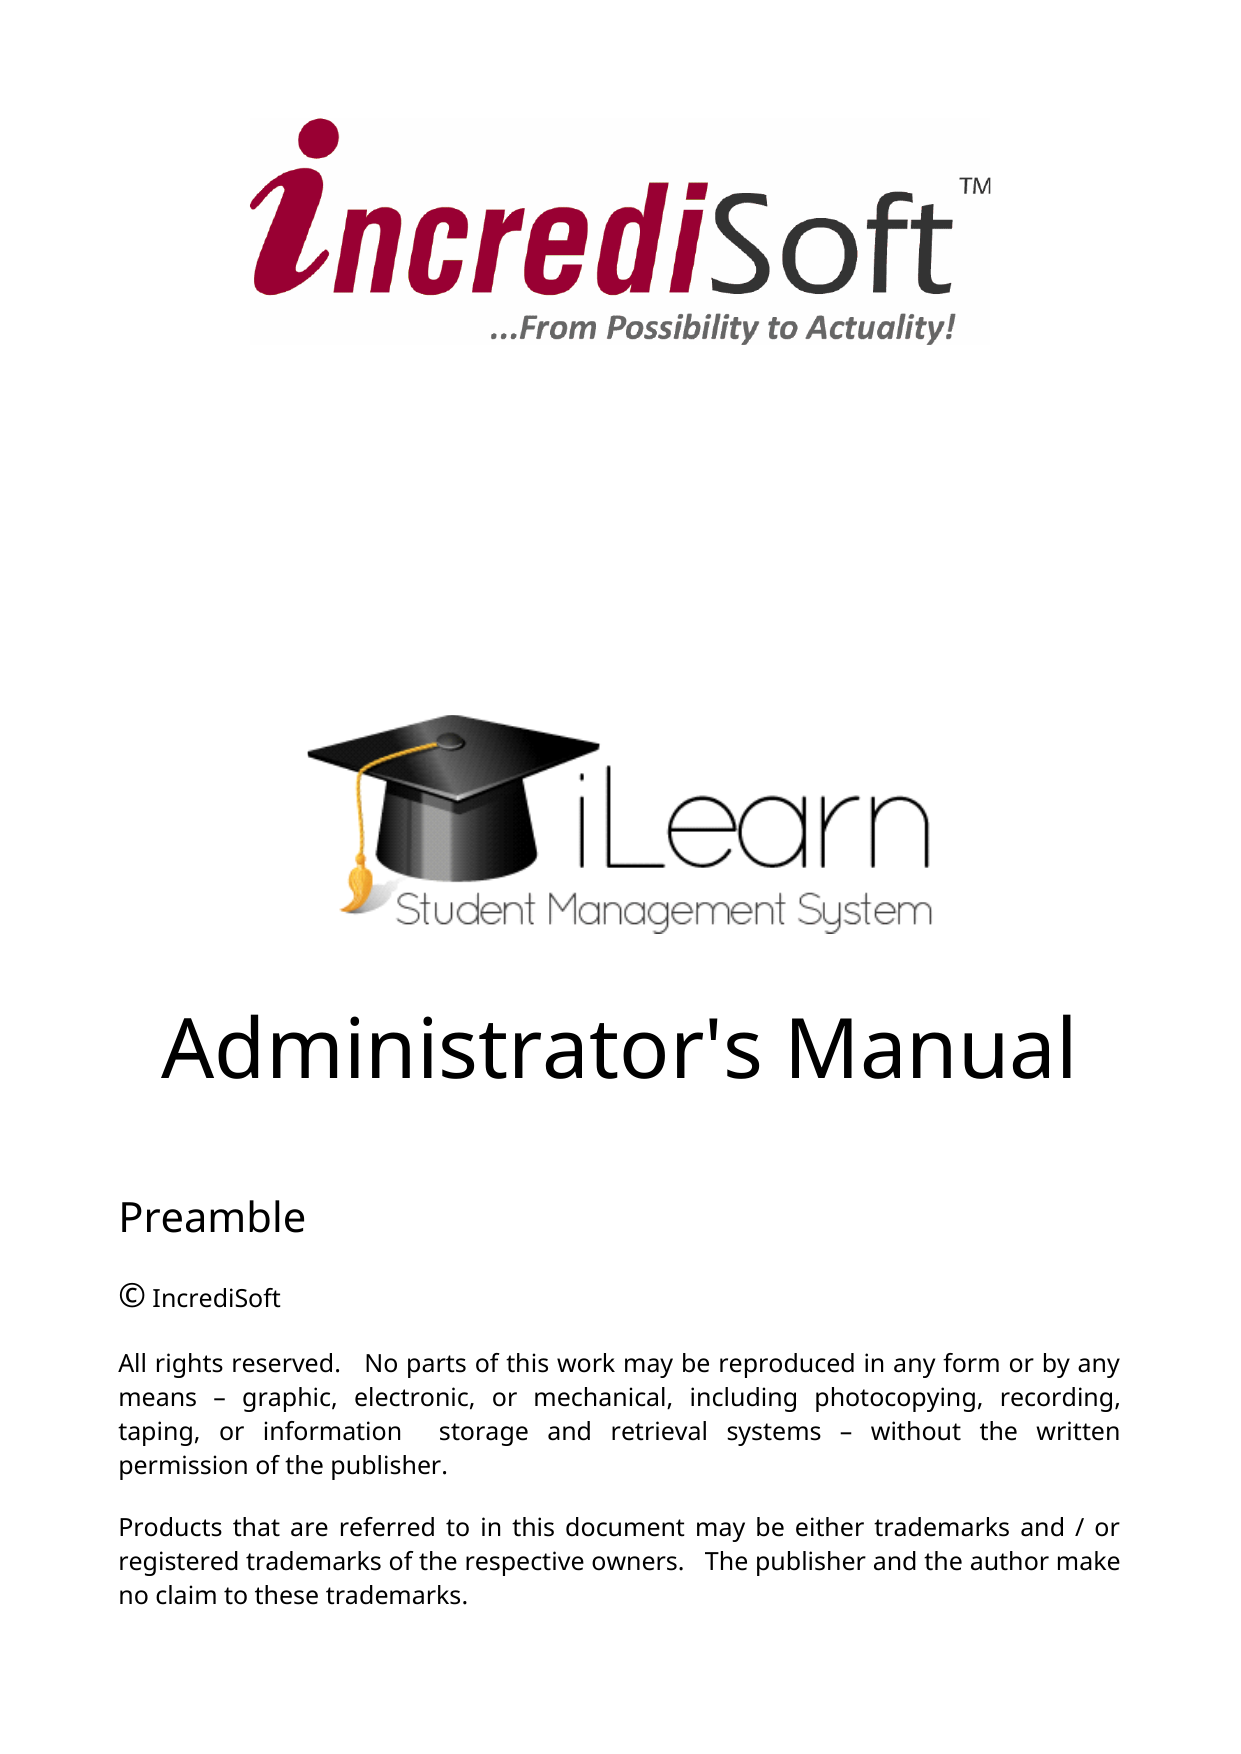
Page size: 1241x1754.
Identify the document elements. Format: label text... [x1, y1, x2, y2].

text © IncrediSoft [118, 1272, 1122, 1318]
text Administrator's Manual [118, 990, 1122, 1103]
text All rights reserved. No parts of this work may be reproduced in any form or by any means – graphic, electronic, or mechanical, including photocopying, recording, taping, or information storage and retrieval systems – without the written permission of the publisher. [118, 1346, 1122, 1482]
text Preamble [118, 1187, 1122, 1244]
text Products that are referred to in this document may be either trademarks and / or registered trademarks of the respective owners. The publisher and the author make no claim to these trademarks. [118, 1510, 1122, 1612]
